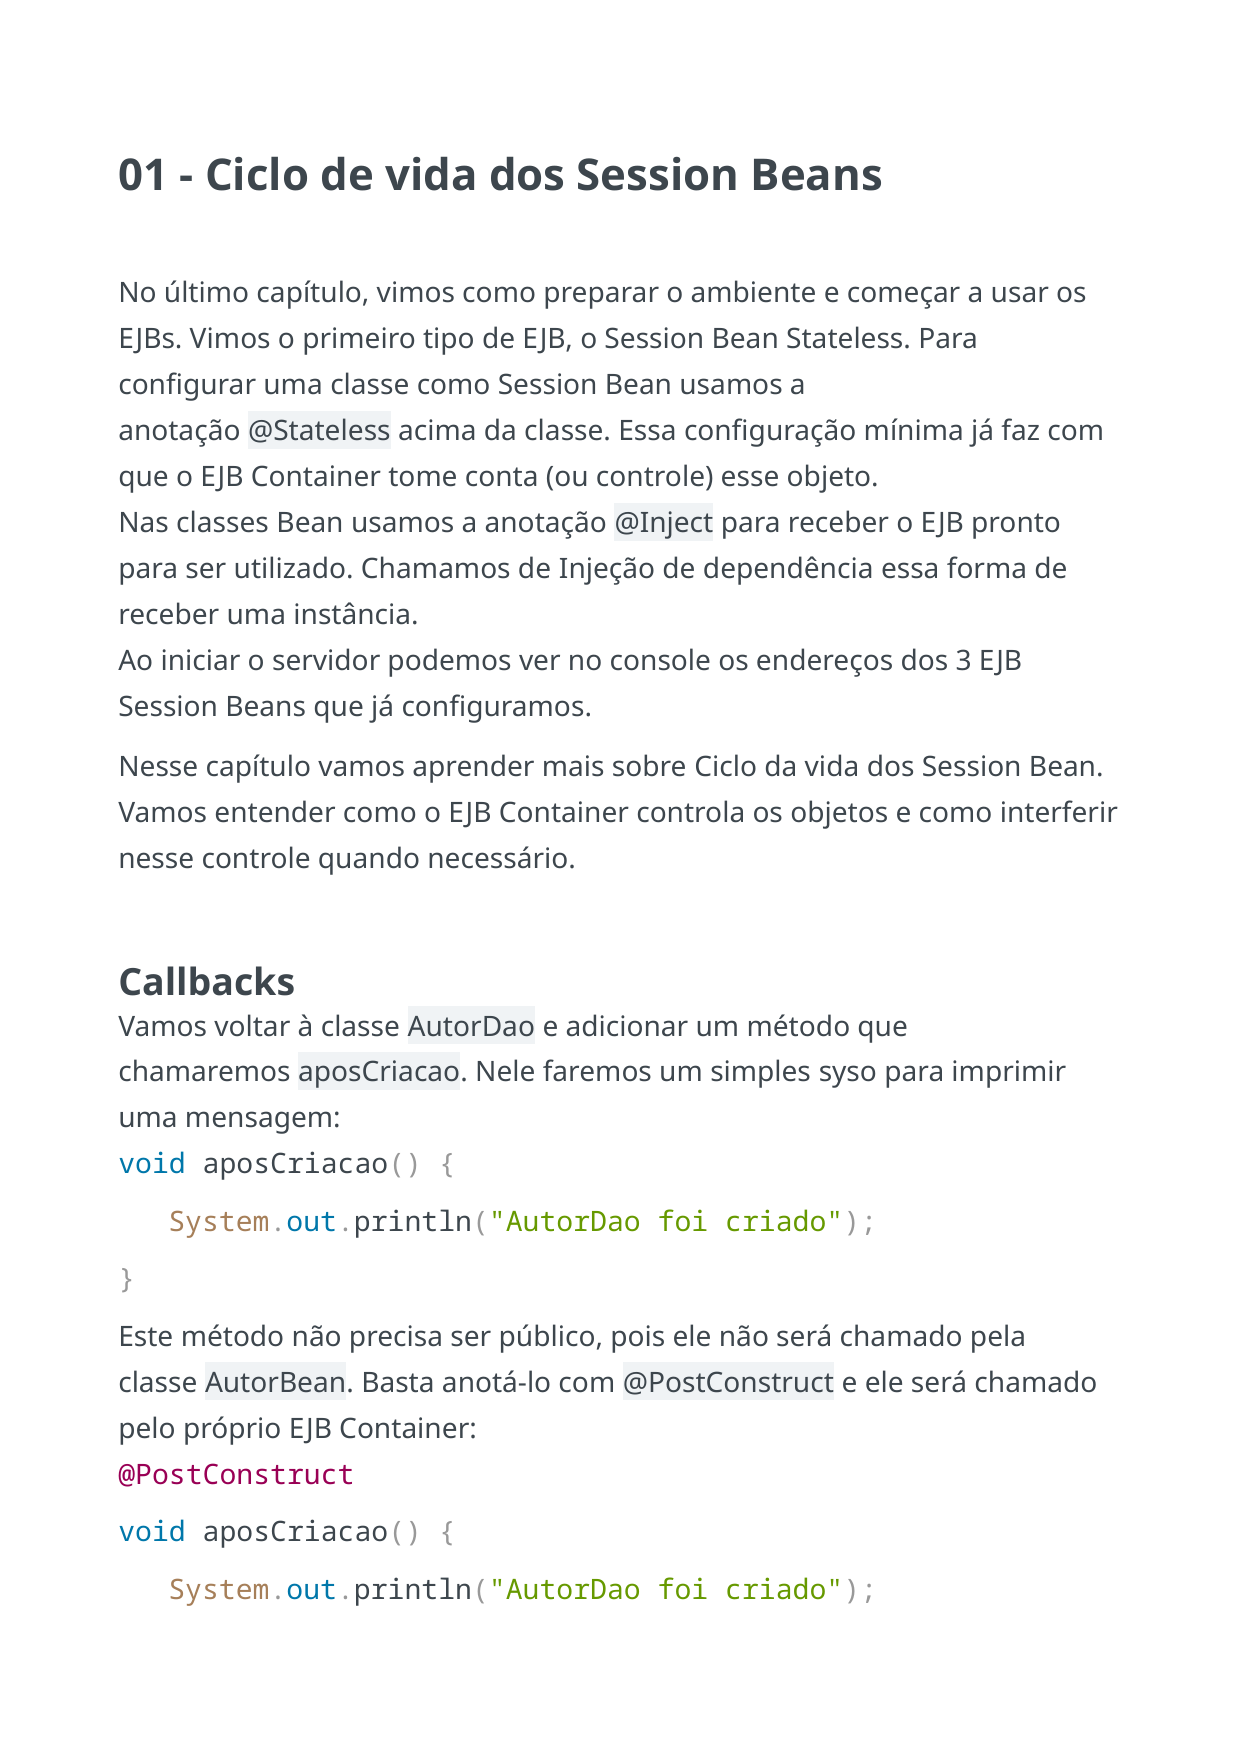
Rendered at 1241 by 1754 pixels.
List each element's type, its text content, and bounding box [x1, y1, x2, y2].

text No último capítulo, vimos como preparar o ambiente e começar a usar os EJBs. Vimos o primeiro tipo de EJB, o Session Bean Stateless. Para configurar uma classe como Session Bean usamos a anotação @Stateless acima da classe. Essa configuração mínima já faz com que o EJB Container tome conta (ou controle) esse objeto. [118, 273, 1122, 495]
text void aposCriacao() { [118, 1144, 1122, 1182]
text System.out.println("AutorDao foi criado"); [118, 1569, 1122, 1607]
text void aposCriacao() { [118, 1511, 1122, 1550]
text Nesse capítulo vamos aprender mais sobre Ciclo da vida dos Session Bean. Vamos entender como o EJB Container controla os objetos e como interferir nesse controle quando necessário. [118, 747, 1122, 877]
text System.out.println("AutorDao foi criado"); [118, 1201, 1122, 1239]
text } [118, 1259, 1122, 1297]
text Este método não precisa ser público, pois ele não será chamado pela classe AutorBean. Basta anotá-lo com @PostConstruct e ele será chamado pelo próprio EJB Container: [118, 1316, 1122, 1446]
subtitle Callbacks [118, 955, 1122, 1006]
text Nas classes Bean usamos a anotação @Inject para receber o EJB pronto para ser utilizado. Chamamos de Injeção de dependência essa forma de receber uma instância. [118, 502, 1122, 633]
text @PostConstruct [118, 1454, 1122, 1492]
text Ao iniciar o servidor podemos ver no console os endereços dos 3 EJB Session Beans que já configuramos. [118, 640, 1122, 724]
subtitle 01 - Ciclo de vida dos Session Beans [118, 143, 1122, 203]
text Vamos voltar à classe AutorDao e adicionar um método que chamaremos aposCriacao. Nele faremos um simples syso para imprimir uma mensagem: [118, 1006, 1122, 1136]
